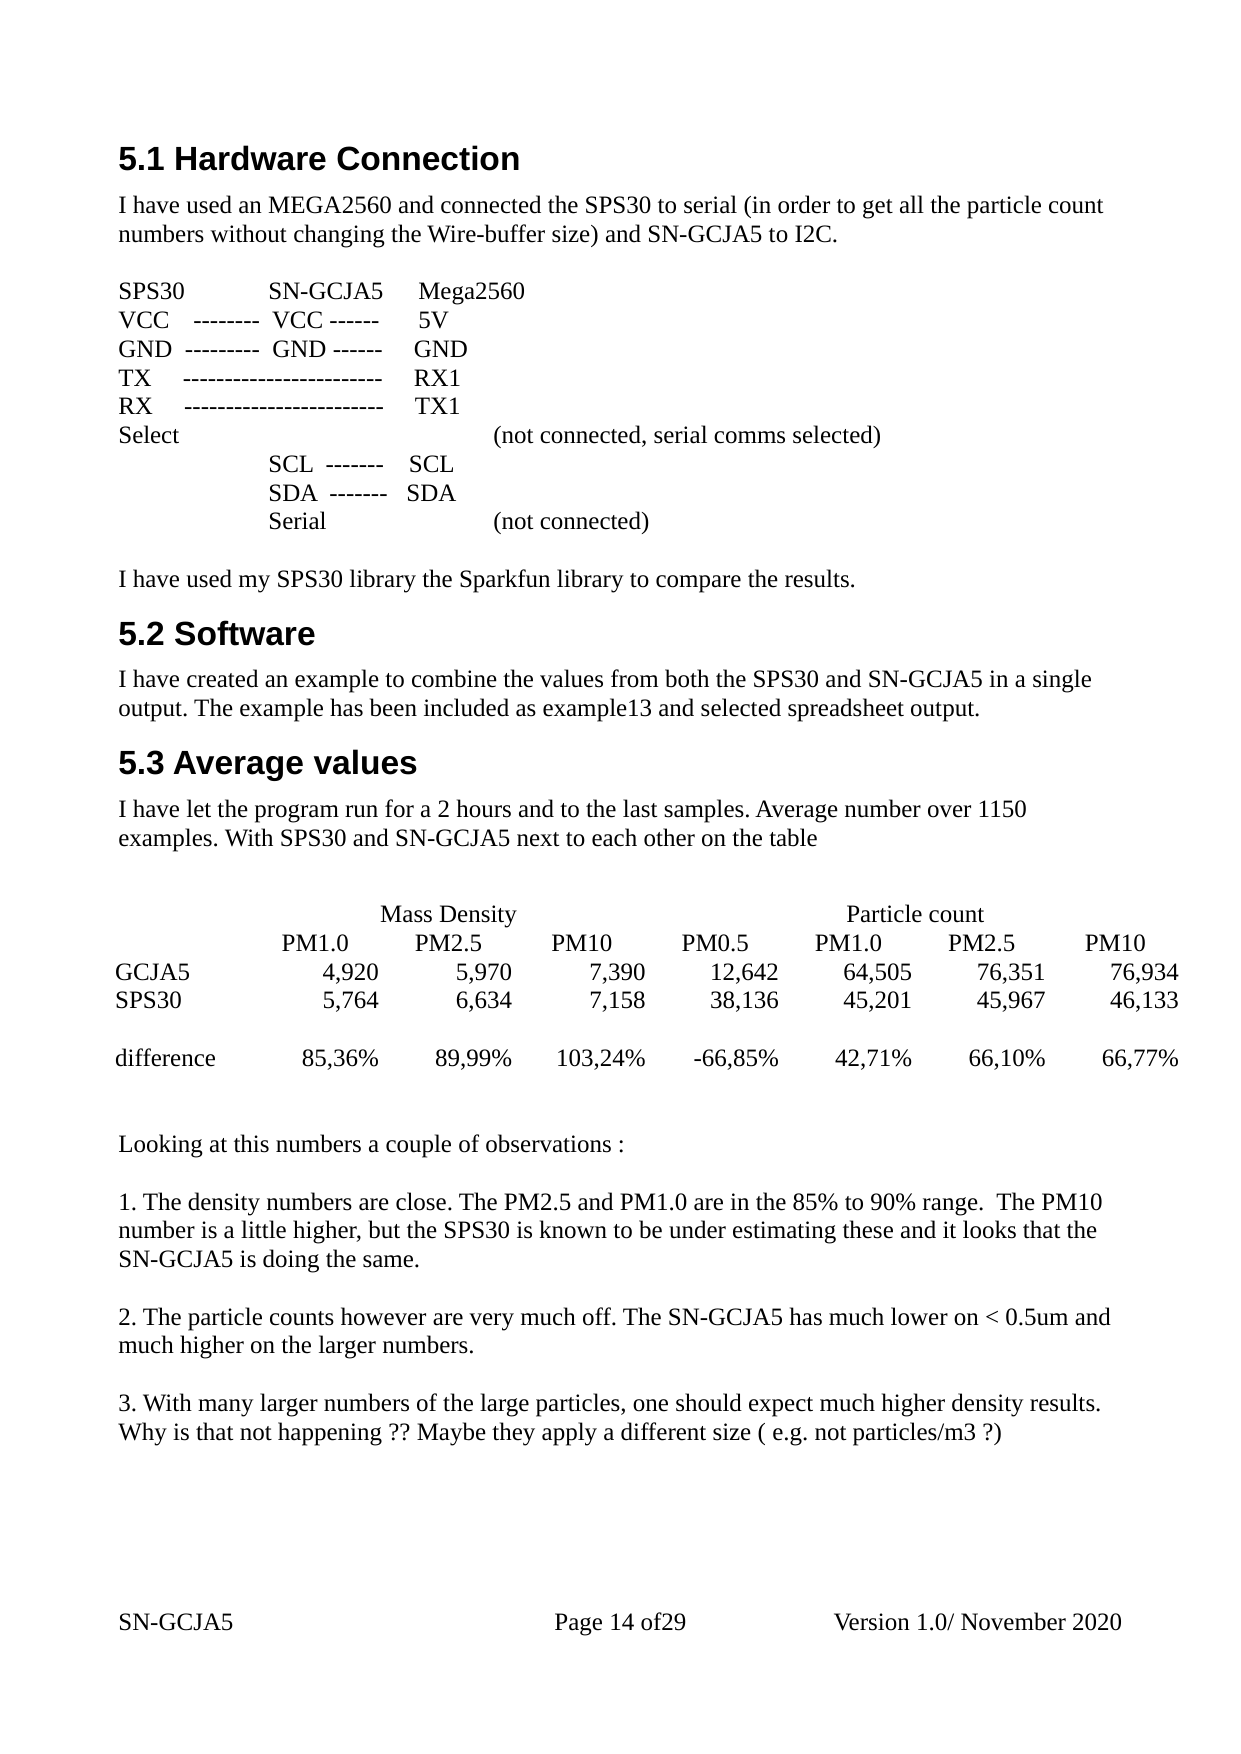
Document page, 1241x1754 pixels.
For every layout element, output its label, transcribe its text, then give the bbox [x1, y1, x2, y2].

table_cell PM0.5 [648, 928, 782, 957]
table_cell [515, 1014, 648, 1043]
table_cell SPS30 [112, 985, 248, 1014]
table_cell difference [112, 1043, 248, 1072]
text I have used my SPS30 library the Sparkfun library to compare the results. [118, 564, 1122, 593]
table_cell 7,390 [515, 957, 648, 985]
subtitle 5.2 Software [118, 613, 1122, 652]
table_cell 89,99% [382, 1043, 515, 1072]
text Looking at this numbers a couple of observations : [118, 1129, 1122, 1158]
table_cell 66,77% [1048, 1043, 1182, 1072]
text I have let the program run for a 2 hours and to the last samples. Average number over 1150 examples. With SPS30 and SN-GCJA5 next to each other on the table [118, 794, 1122, 852]
table_cell 5,764 [248, 985, 382, 1014]
table_cell 66,10% [915, 1043, 1048, 1072]
text I have used an MEGA2560 and connected the SPS30 to serial (in order to get all the particle count numbers without changing the Wire-buffer size) and SN-GCJA5 to I2C. [118, 190, 1122, 248]
table_cell PM2.5 [915, 928, 1048, 957]
table_cell 103,24% [515, 1043, 648, 1072]
subtitle 5.3 Average values [118, 743, 1122, 782]
table_cell PM2.5 [382, 928, 515, 957]
subtitle 5.1 Hardware Connection [118, 139, 1122, 178]
text 1. The density numbers are close. The PM2.5 and PM1.0 are in the 85% to 90% range. The PM10 number is a little higher, but the SPS30 is known to be under estimating these and it looks that the SN-GCJA5 is doing the same. [118, 1187, 1122, 1273]
table_cell 42,71% [782, 1043, 915, 1072]
table_cell GCJA5 [112, 957, 248, 985]
table_cell 85,36% [248, 1043, 382, 1072]
table_cell 5,970 [382, 957, 515, 985]
text TX ------------------------ RX1 [118, 363, 1122, 391]
table_cell [112, 1014, 248, 1043]
table_header [112, 899, 248, 928]
text 3. With many larger numbers of the large particles, one should expect much higher density results. Why is that not happening ?? Maybe they apply a different size ( e.g. not particles/m3 ?) [118, 1388, 1122, 1445]
text SCL ------- SCL [118, 449, 1122, 478]
text GND --------- GND ------ GND [118, 334, 1122, 363]
table_cell 38,136 [648, 985, 782, 1014]
text Serial (not connected) [118, 506, 1122, 535]
table_cell [782, 1014, 915, 1043]
text 2. The particle counts however are very much off. The SN-GCJA5 has much lower on < 0.5um and much higher on the larger numbers. [118, 1302, 1122, 1359]
table_cell 76,934 [1048, 957, 1182, 985]
table_cell 64,505 [782, 957, 915, 985]
table_cell PM10 [515, 928, 648, 957]
table_cell PM1.0 [248, 928, 382, 957]
table_cell 45,967 [915, 985, 1048, 1014]
table_cell [1048, 1014, 1182, 1043]
table_header Mass Density [248, 899, 648, 928]
table_cell 6,634 [382, 985, 515, 1014]
table_cell [112, 928, 248, 957]
table_cell [248, 1014, 382, 1043]
text Select (not connected, serial comms selected) [118, 420, 1122, 449]
text VCC -------- VCC ------ 5V [118, 305, 1122, 334]
table_cell PM10 [1048, 928, 1182, 957]
text SDA ------- SDA [118, 478, 1122, 506]
table_cell PM1.0 [782, 928, 915, 957]
text I have created an example to combine the values from both the SPS30 and SN-GCJA5 in a single output. The example has been included as example13 and selected spreadsheet output. [118, 664, 1122, 722]
table_cell 7,158 [515, 985, 648, 1014]
table_header Particle count [648, 899, 1182, 928]
table_cell [382, 1014, 515, 1043]
table_cell 4,920 [248, 957, 382, 985]
table_cell 46,133 [1048, 985, 1182, 1014]
table_cell 76,351 [915, 957, 1048, 985]
table_cell -66,85% [648, 1043, 782, 1072]
text RX ------------------------ TX1 [118, 391, 1122, 420]
text SPS30 SN-GCJA5 Mega2560 [118, 276, 1122, 305]
table_cell [648, 1014, 782, 1043]
table_cell 45,201 [782, 985, 915, 1014]
table_cell [915, 1014, 1048, 1043]
table_cell 12,642 [648, 957, 782, 985]
